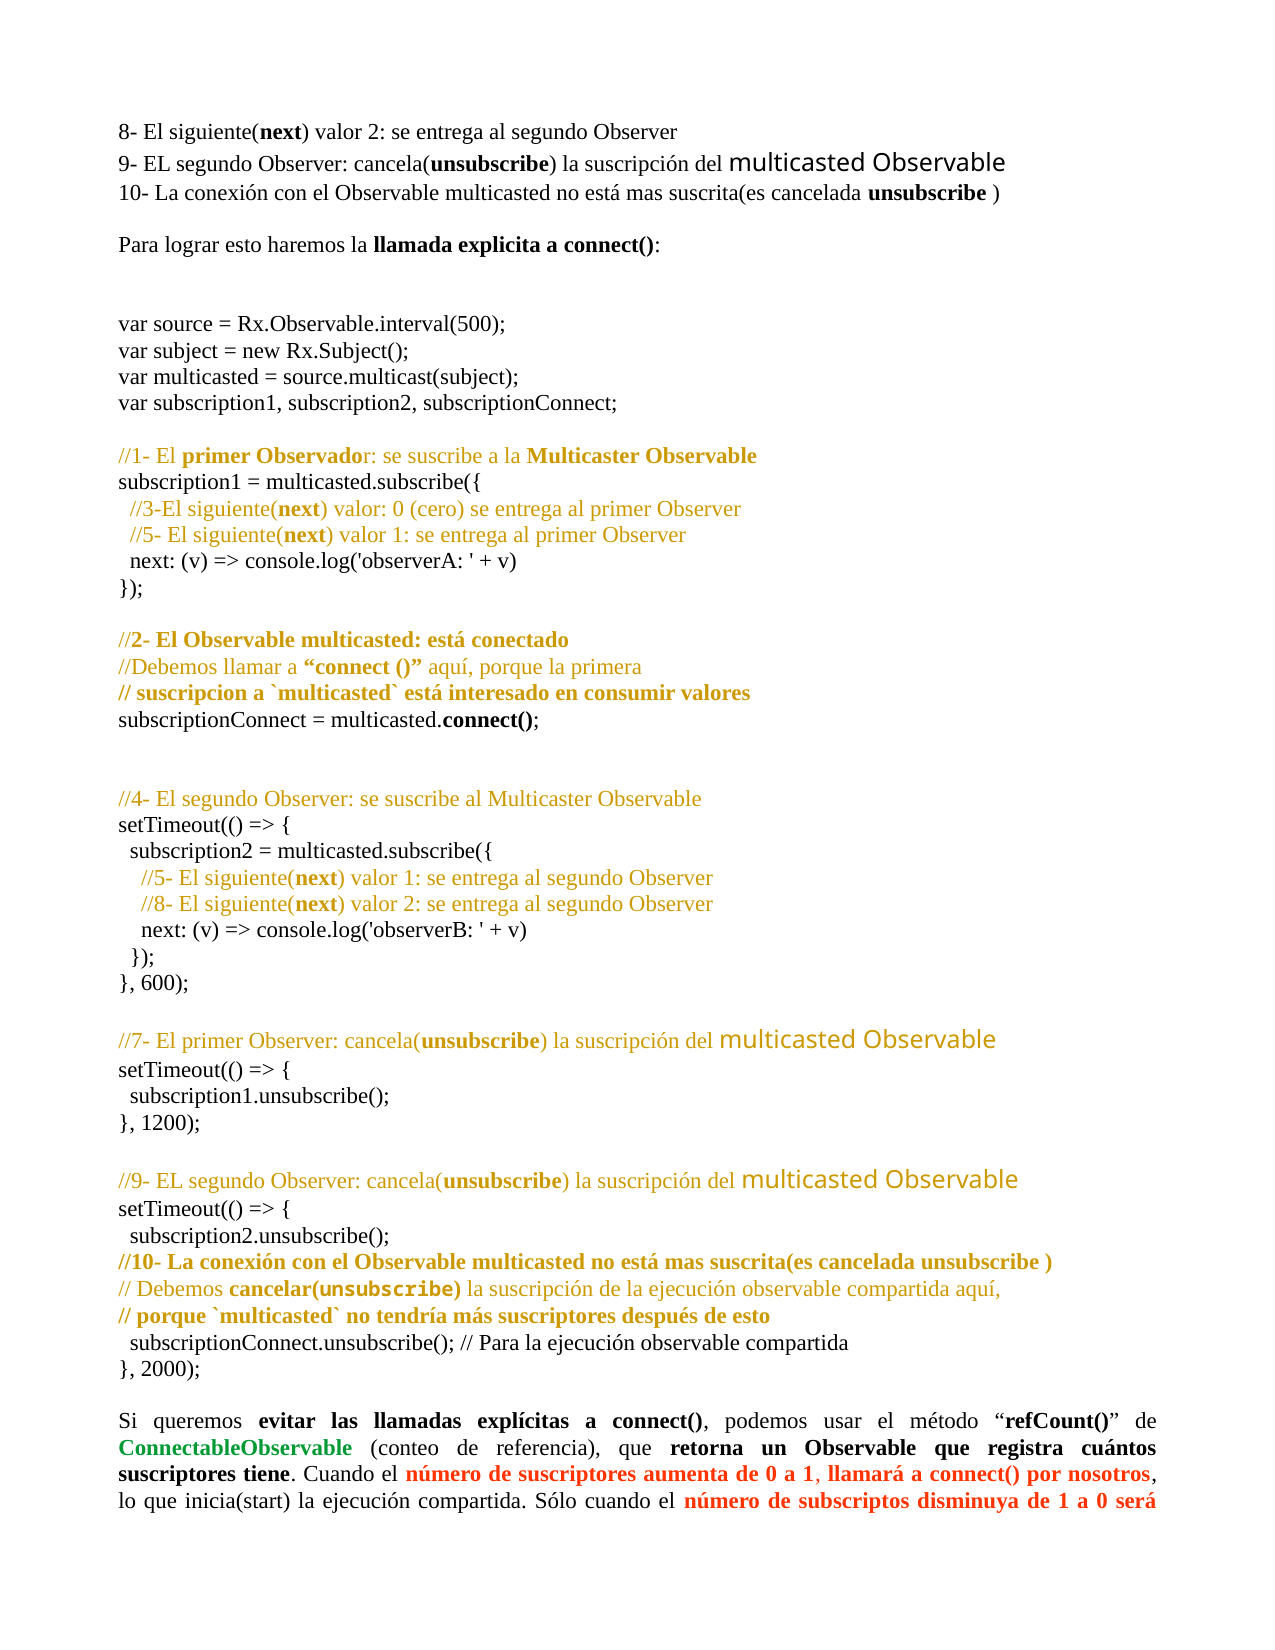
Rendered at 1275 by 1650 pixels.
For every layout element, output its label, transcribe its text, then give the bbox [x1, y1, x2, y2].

text var source = Rx.Observable.interval(500); [118, 310, 1157, 337]
list 10- La conexión con el Observable multicasted no está mas suscrita(es cancelada unsubscribe ) [118, 178, 1157, 205]
text }); [118, 574, 1157, 600]
text var subscription1, subscription2, subscriptionConnect; [118, 389, 1157, 416]
text setTimeout(() => { [118, 811, 1157, 837]
text subscription1 = multicasted.subscribe({ [118, 468, 1157, 495]
text subscriptionConnect = multicasted.connect(); [118, 706, 1157, 732]
list //9- EL segundo Observer: cancela(unsubscribe) la suscripción del multicasted Observable [118, 1161, 1157, 1195]
text // Debemos cancelar(unsubscribe) la suscripción de la ejecución observable compartida aquí, [118, 1274, 1157, 1302]
text setTimeout(() => { [118, 1195, 1157, 1222]
text //Debemos llamar a “connect ()” aquí, porque la primera [118, 653, 1157, 679]
text Si queremos evitar las llamadas explícitas a connect(), podemos usar el método “refCount()” de ConnectableObservable (conteo de referencia), que retorna un Observable que registra cuántos suscriptores tiene. Cuando el número de suscriptores aumenta de 0 a 1, llamará a connect() por nosotros, lo que inicia(start) la ejecución compartida. Sólo cuando el número de subscriptos disminuya de 1 a 0 será [118, 1408, 1157, 1513]
text //5- El siguiente(next) valor 1: se entrega al primer Observer [118, 521, 1157, 547]
list //7- El primer Observer: cancela(unsubscribe) la suscripción del multicasted Observable [118, 1022, 1157, 1056]
text }, 600); [118, 969, 1157, 996]
text var multicasted = source.multicast(subject); [118, 363, 1157, 389]
text }, 2000); [118, 1355, 1157, 1381]
list //4- El segundo Observer: se suscribe al Multicaster Observable [118, 785, 1157, 811]
text }, 1200); [118, 1109, 1157, 1135]
text subscription2.unsubscribe(); [118, 1222, 1157, 1248]
text next: (v) => console.log('observerA: ' + v) [118, 547, 1157, 574]
text // porque `multicasted` no tendría más suscriptores después de esto [118, 1302, 1157, 1328]
text var subject = new Rx.Subject(); [118, 337, 1157, 363]
list 8- El siguiente(next) valor 2: se entrega al segundo Observer [118, 118, 1157, 144]
text setTimeout(() => { [118, 1056, 1157, 1082]
text }); [118, 943, 1157, 969]
text // suscripcion a `multicasted` está interesado en consumir valores [118, 679, 1157, 706]
text subscriptionConnect.unsubscribe(); // Para la ejecución observable compartida [118, 1328, 1157, 1355]
text subscription2 = multicasted.subscribe({ [118, 837, 1157, 864]
text //10- La conexión con el Observable multicasted no está mas suscrita(es cancelada unsubscribe ) [118, 1248, 1157, 1274]
text Para lograr esto haremos la llamada explicita a connect(): [118, 231, 1157, 258]
text subscription1.unsubscribe(); [118, 1082, 1157, 1109]
list 9- EL segundo Observer: cancela(unsubscribe) la suscripción del multicasted Observable [118, 144, 1157, 178]
text //1- El primer Observador: se suscribe a la Multicaster Observable [118, 442, 1157, 468]
text next: (v) => console.log('observerB: ' + v) [118, 916, 1157, 943]
text //3-El siguiente(next) valor: 0 (cero) se entrega al primer Observer [118, 495, 1157, 521]
text //5- El siguiente(next) valor 1: se entrega al segundo Observer [118, 864, 1157, 890]
text //8- El siguiente(next) valor 2: se entrega al segundo Observer [118, 890, 1157, 916]
text //2- El Observable multicasted: está conectado [118, 627, 1157, 653]
